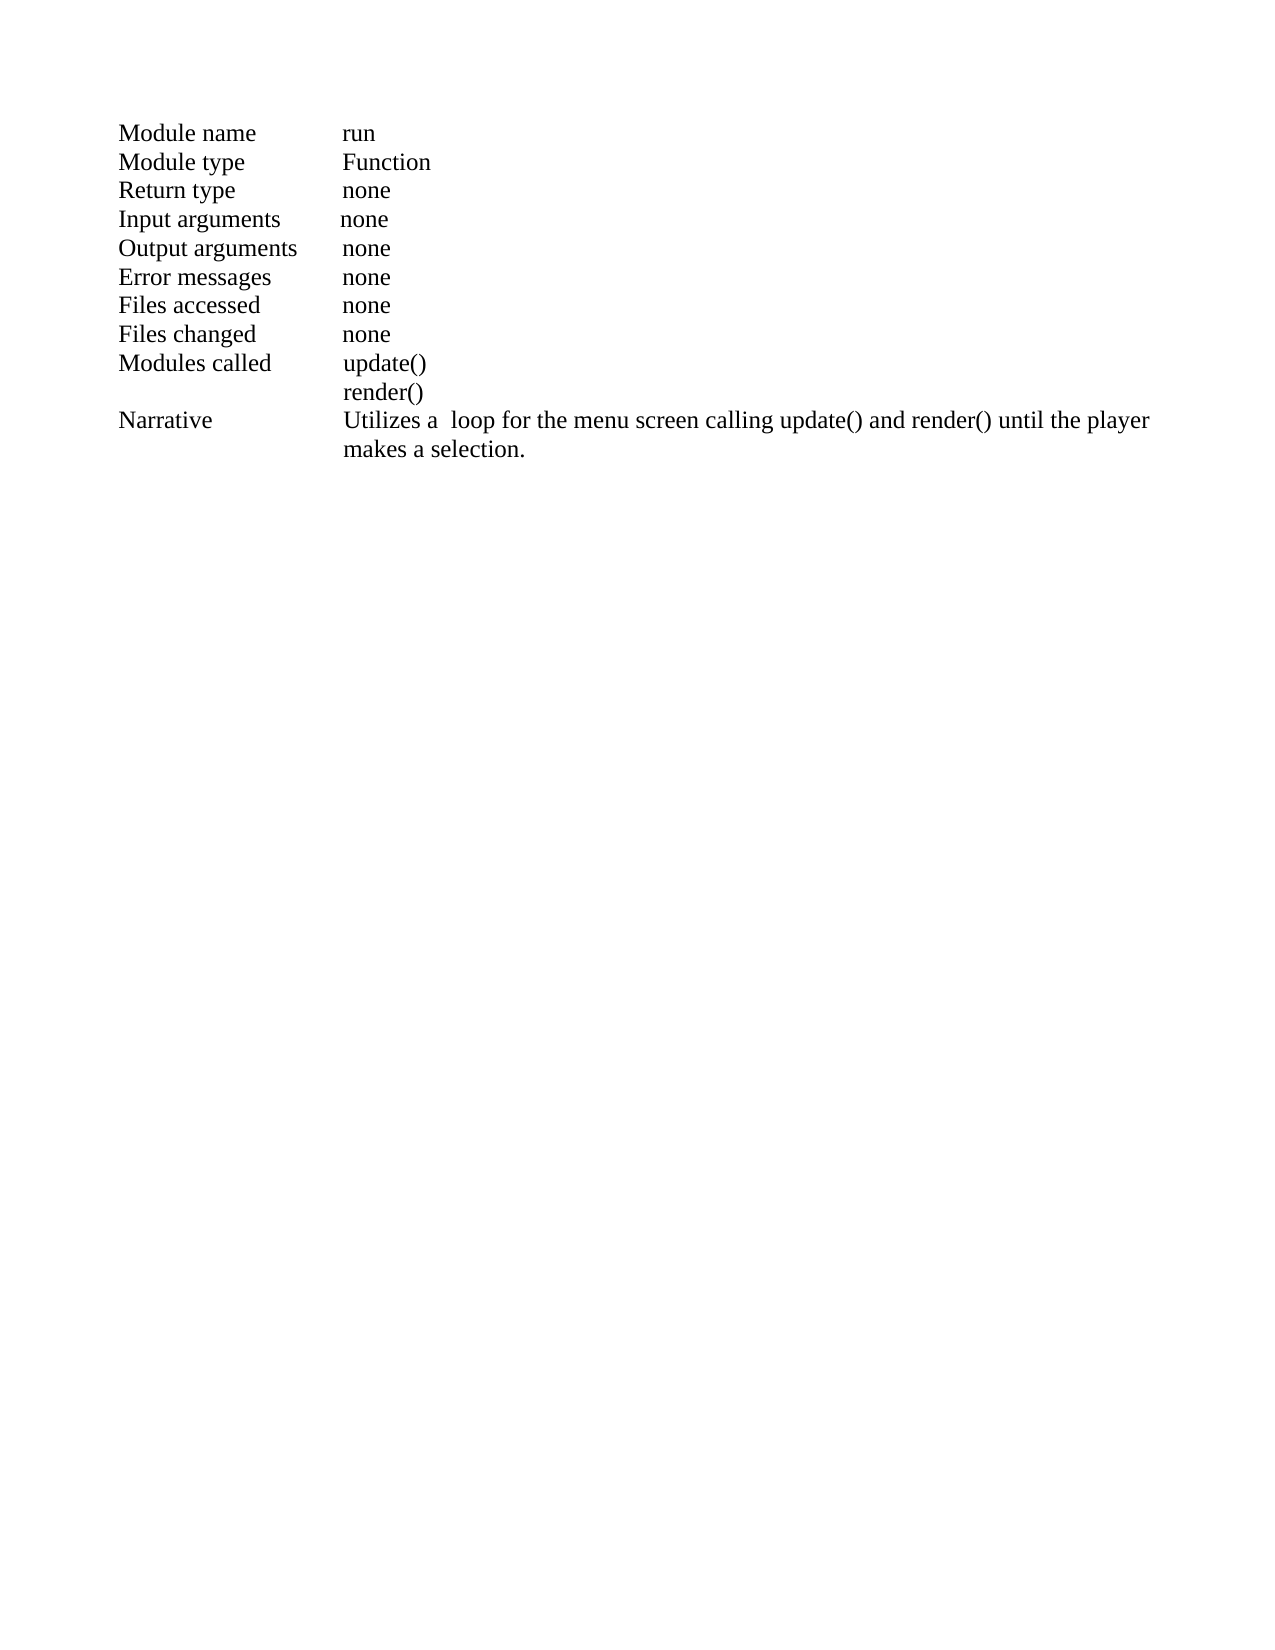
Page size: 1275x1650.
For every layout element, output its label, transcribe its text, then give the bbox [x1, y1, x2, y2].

text Files accessed none [118, 291, 1157, 319]
text Narrative Utilizes a loop for the menu screen calling update() and render() until the player makes a selection. [118, 406, 1157, 463]
text Modules called update() [118, 348, 1157, 377]
text Error messages none [118, 262, 1157, 291]
text Output arguments none [118, 233, 1157, 262]
text Module name run [118, 118, 1157, 147]
text render() [118, 377, 1157, 406]
text Module type Function [118, 147, 1157, 176]
text Files changed none [118, 319, 1157, 348]
text Return type none [118, 176, 1157, 204]
text Input arguments none [118, 204, 1157, 233]
